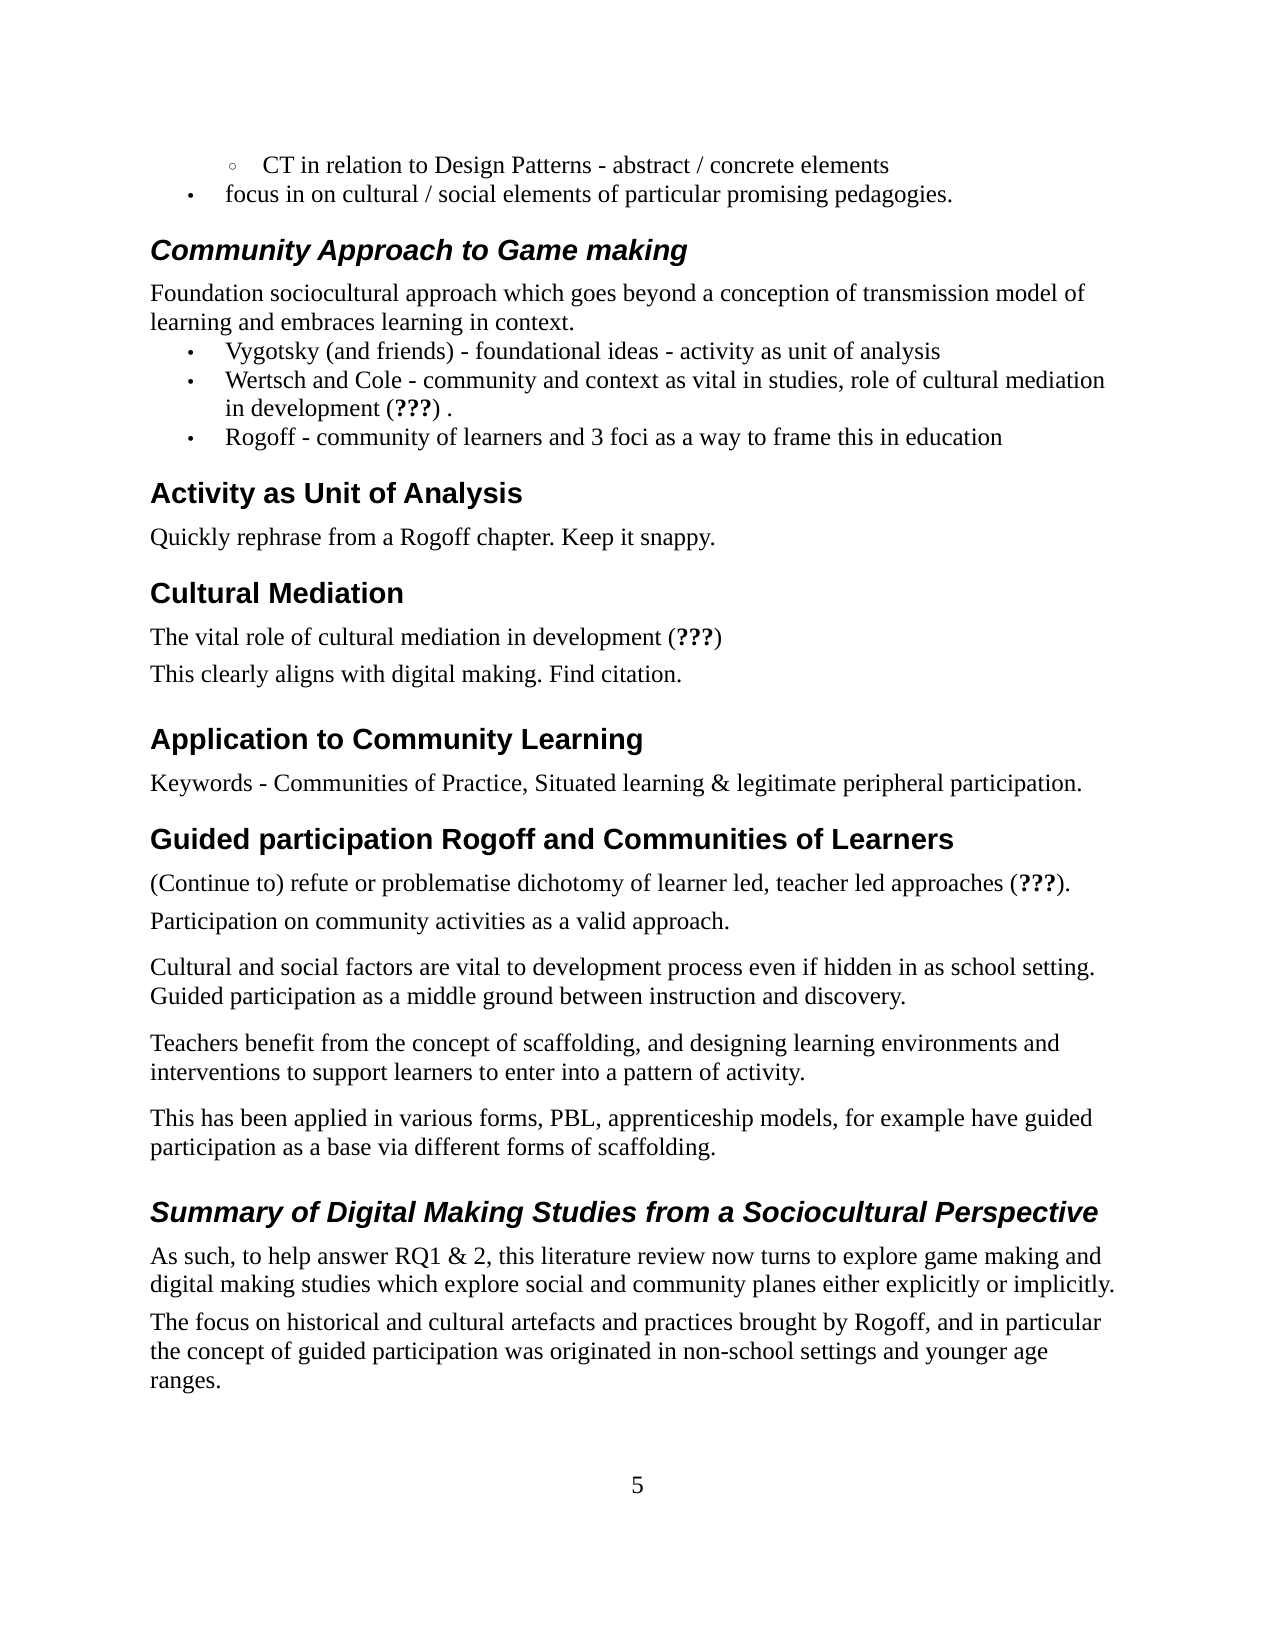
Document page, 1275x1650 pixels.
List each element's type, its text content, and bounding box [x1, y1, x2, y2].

text The vital role of cultural mediation in development (???) [150, 622, 1125, 651]
text Keywords - Communities of Practice, Situated learning & legitimate peripheral participation. [150, 768, 1125, 797]
subtitle Application to Community Learning [150, 722, 1125, 756]
text This has been applied in various forms, PBL, apprenticeship models, for example have guided participation as a base via different forms of scaffolding. [150, 1103, 1125, 1161]
list CT in relation to Design Patterns - abstract / concrete elements [225, 150, 1125, 179]
list Rogoff - community of learners and 3 foci as a way to frame this in education [187, 422, 1125, 451]
text Cultural and social factors are vital to development process even if hidden in as school setting. Guided participation as a middle ground between instruction and discovery. [150, 952, 1125, 1010]
list focus in on cultural / social elements of particular promising pedagogies. [187, 179, 1125, 207]
list Wertsch and Cole - community and context as vital in studies, role of cultural mediation in development (???) . [187, 365, 1125, 422]
text This clearly aligns with digital making. Find citation. [150, 659, 1125, 688]
subtitle Guided participation Rogoff and Communities of Learners [150, 822, 1125, 856]
subtitle Summary of Digital Making Studies from a Sociocultural Perspective [150, 1195, 1125, 1228]
text As such, to help answer RQ1 & 2, this literature review now turns to explore game making and digital making studies which explore social and community planes either explicitly or implicitly. [150, 1241, 1125, 1298]
text Quickly rephrase from a Rogoff chapter. Keep it snappy. [150, 522, 1125, 551]
subtitle Community Approach to Game making [150, 232, 1125, 266]
text Teachers benefit from the concept of scaffolding, and designing learning environments and interventions to support learners to enter into a pattern of activity. [150, 1028, 1125, 1085]
subtitle Activity as Unit of Analysis [150, 476, 1125, 509]
text The focus on historical and cultural artefacts and practices brought by Rogoff, and in particular the concept of guided participation was originated in non-school settings and younger age ranges. [150, 1307, 1125, 1393]
list Vygotsky (and friends) - foundational ideas - activity as unit of analysis [187, 336, 1125, 365]
text (Continue to) refute or problematise dichotomy of learner led, teacher led approaches (???). [150, 868, 1125, 897]
text Participation on community activities as a valid approach. [150, 906, 1125, 934]
subtitle Cultural Mediation [150, 576, 1125, 609]
text Foundation sociocultural approach which goes beyond a conception of transmission model of learning and embraces learning in context. [150, 278, 1125, 336]
